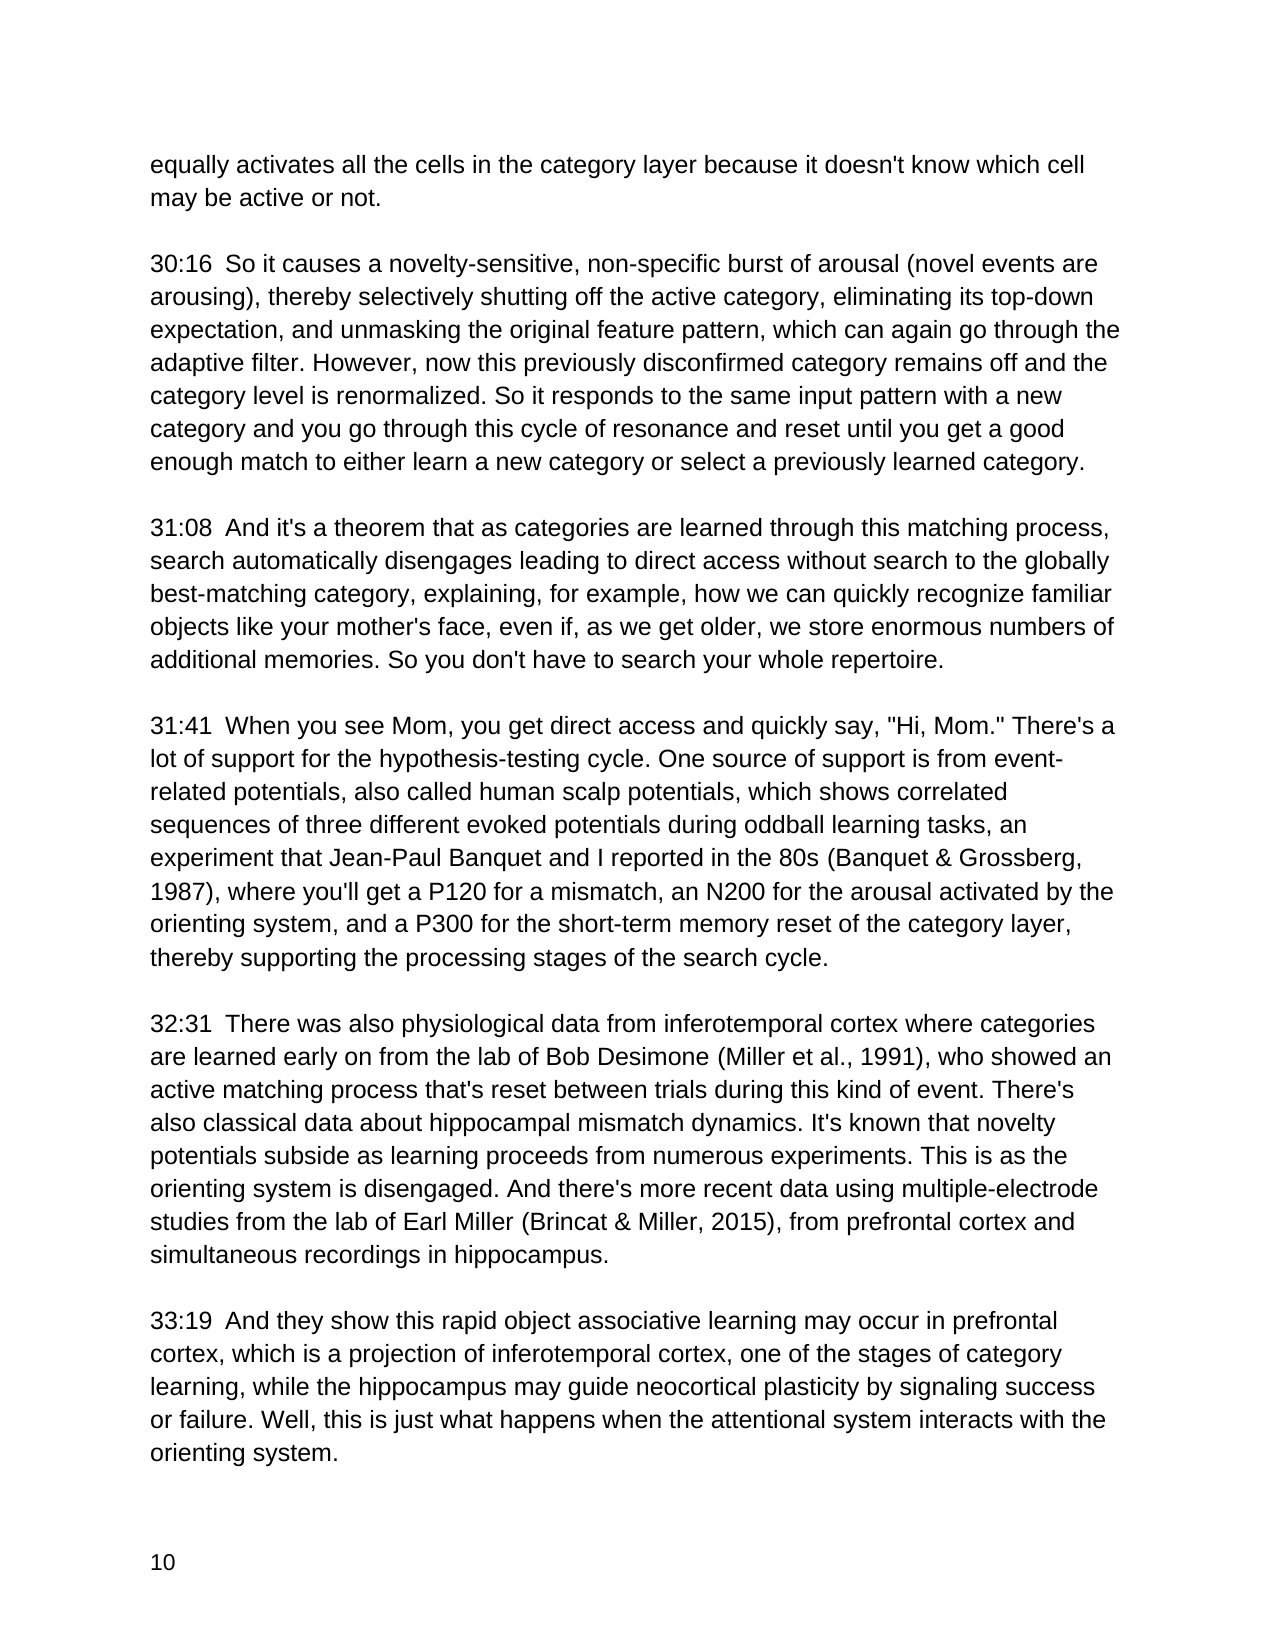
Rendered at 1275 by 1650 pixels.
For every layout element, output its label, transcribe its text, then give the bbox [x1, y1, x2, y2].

text equally activates all the cells in the category layer because it doesn't know which cell may be active or not. [150, 150, 1125, 212]
text 31:41 When you see Mom, you get direct access and quickly say, "Hi, Mom." There's a lot of support for the hypothesis-testing cycle. One source of support is from event-related potentials, also called human scalp potentials, which shows correlated sequences of three different evoked potentials during oddball learning tasks, an experiment that Jean-Paul Banquet and I reported in the 80s (Banquet & Grossberg, 1987), where you'll get a P120 for a mismatch, an N200 for the arousal activated by the orienting system, and a P300 for the short-term memory reset of the category layer, thereby supporting the processing stages of the search cycle. [150, 711, 1125, 971]
text 32:31 There was also physiological data from inferotemporal cortex where categories are learned early on from the lab of Bob Desimone (Miller et al., 1991), who showed an active matching process that's reset between trials during this kind of event. There's also classical data about hippocampal mismatch dynamics. It's known that novelty potentials subside as learning proceeds from numerous experiments. This is as the orienting system is disengaged. And there's more recent data using multiple-electrode studies from the lab of Earl Miller (Brincat & Miller, 2015), from prefrontal cortex and simultaneous recordings in hippocampus. [150, 1008, 1125, 1268]
text 33:19 And they show this rapid object associative learning may occur in prefrontal cortex, which is a projection of inferotemporal cortex, one of the stages of category learning, while the hippocampus may guide neocortical plasticity by signaling success or failure. Well, this is just what happens when the attentional system interacts with the orienting system. [150, 1306, 1125, 1467]
text 31:08 And it's a theorem that as categories are learned through this matching process, search automatically disengages leading to direct access without search to the globally best-matching category, explaining, for example, how we can quickly recognize familiar objects like your mother's face, even if, as we get older, we store enormous numbers of additional memories. So you don't have to search your whole repertoire. [150, 513, 1125, 674]
text 30:16 So it causes a novelty-sensitive, non-specific burst of arousal (novel events are arousing), thereby selectively shutting off the active category, eliminating its top-down expectation, and unmasking the original feature pattern, which can again go through the adaptive filter. However, now this previously disconfirmed category remains off and the category level is renormalized. So it responds to the same input pattern with a new category and you go through this cycle of resonance and reset until you get a good enough match to either learn a new category or select a previously learned category. [150, 249, 1125, 476]
